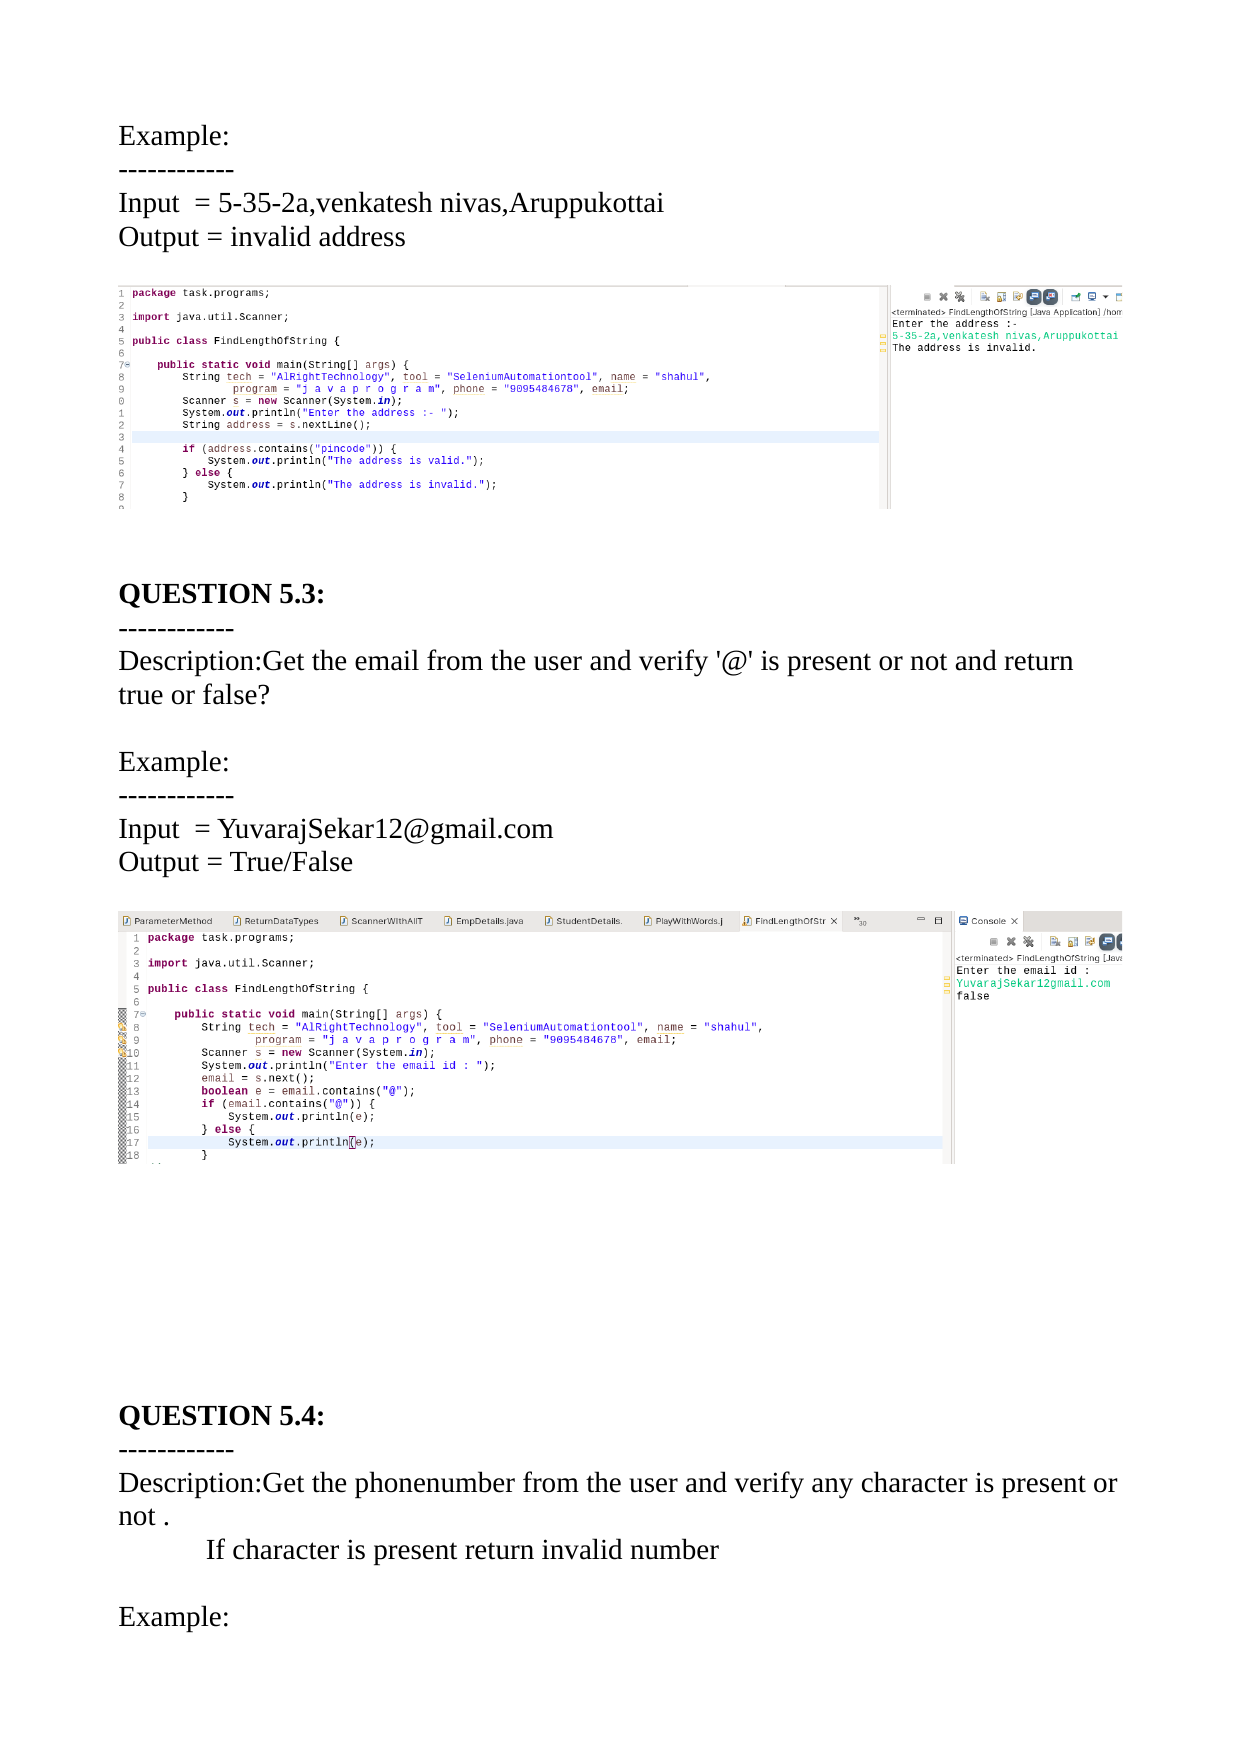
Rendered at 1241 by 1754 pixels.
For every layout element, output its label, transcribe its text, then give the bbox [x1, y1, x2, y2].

text Output = invalid address [118, 219, 1122, 252]
text Input = YuvarajSekar12@gmail.com [118, 811, 1122, 844]
text QUESTION 5.4: [118, 1164, 1122, 1431]
picture [118, 285, 1123, 509]
text Description:Get the email from the user and verify '@' is present or not and return true or false? [118, 643, 1122, 710]
text Example: [118, 1599, 1122, 1633]
text ------------ [118, 610, 1122, 643]
text Input = 5-35-2a,venkatesh nivas,Aruppukottai [118, 185, 1122, 219]
text ------------ [118, 1431, 1122, 1465]
text Example: [118, 744, 1122, 777]
text Example: [118, 118, 1122, 152]
text Description:Get the phonenumber from the user and verify any character is present or not . [118, 1465, 1122, 1532]
text If character is present return invalid number [118, 1532, 1122, 1566]
picture [118, 911, 1123, 1164]
text ------------ [118, 152, 1122, 185]
text ------------ [118, 777, 1122, 811]
text QUESTION 5.3: [118, 509, 1122, 610]
text Output = True/False [118, 844, 1122, 878]
